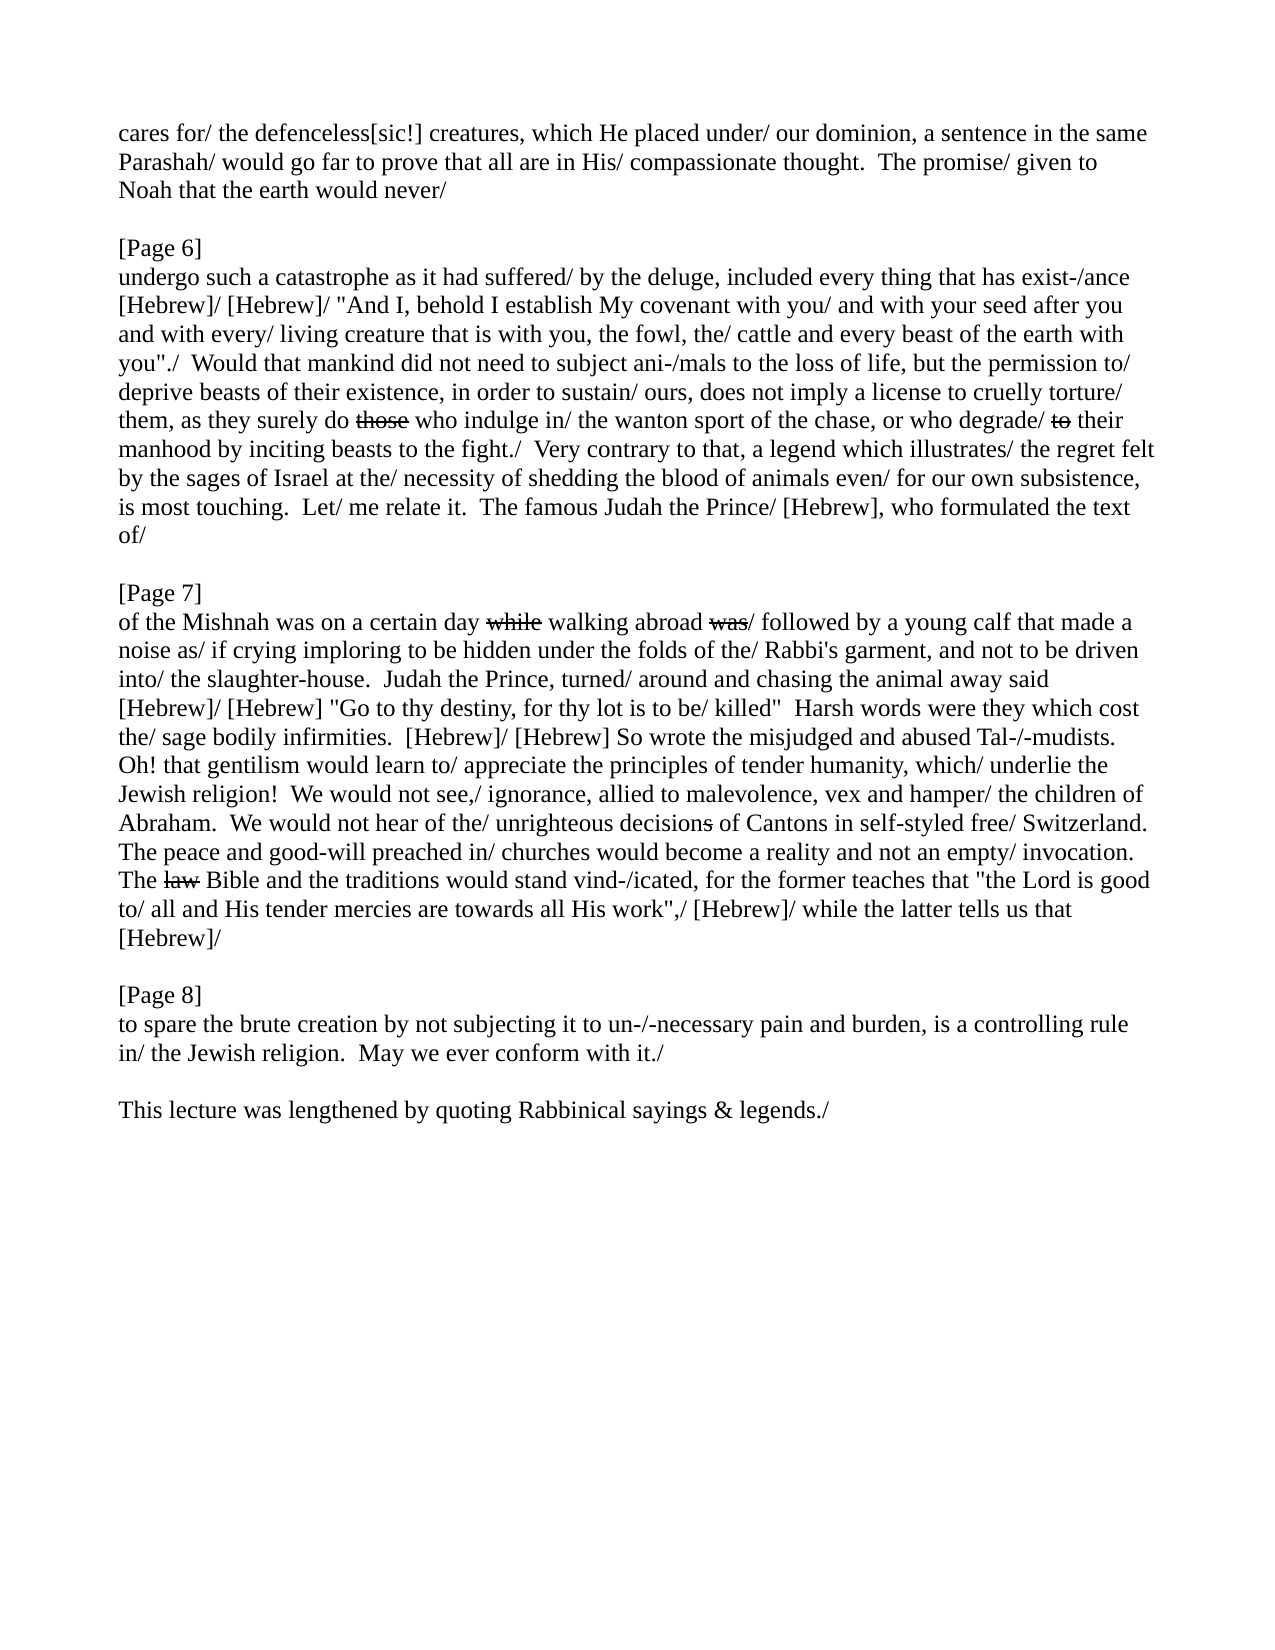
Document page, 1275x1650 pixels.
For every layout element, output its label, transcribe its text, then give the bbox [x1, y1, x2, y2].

text [Page 8] [118, 981, 1157, 1009]
text [Page 7] [118, 578, 1157, 607]
text of the Mishnah was on a certain day while walking abroad was/ followed by a young calf that made a noise as/ if crying imploring to be hidden under the folds of the/ Rabbi's garment, and not to be driven into/ the slaughter-house. Judah the Prince, turned/ around and chasing the animal away said [Hebrew]/ [Hebrew] "Go to thy destiny, for thy lot is to be/ killed" Harsh words were they which cost the/ sage bodily infirmities. [Hebrew]/ [Hebrew] So wrote the misjudged and abused Tal-/-mudists. Oh! that gentilism would learn to/ appreciate the principles of tender humanity, which/ underlie the Jewish religion! We would not see,/ ignorance, allied to malevolence, vex and hamper/ the children of Abraham. We would not hear of the/ unrighteous decisions of Cantons in self-styled free/ Switzerland. The peace and good-will preached in/ churches would become a reality and not an empty/ invocation. The law Bible and the traditions would stand vind-/icated, for the former teaches that "the Lord is good to/ all and His tender mercies are towards all His work",/ [Hebrew]/ while the latter tells us that [Hebrew]/ [118, 607, 1157, 952]
text This lecture was lengthened by quoting Rabbinical sayings & legends./ [118, 1096, 1157, 1124]
text cares for/ the defenceless[sic!] creatures, which He placed under/ our dominion, a sentence in the same Parashah/ would go far to prove that all are in His/ compassionate thought. The promise/ given to Noah that the earth would never/ [118, 118, 1157, 204]
text [Page 6] [118, 233, 1157, 262]
text undergo such a catastrophe as it had suffered/ by the deluge, included every thing that has exist-/ance [Hebrew]/ [Hebrew]/ "And I, behold I establish My covenant with you/ and with your seed after you and with every/ living creature that is with you, the fowl, the/ cattle and every beast of the earth with you"./ Would that mankind did not need to subject ani-/mals to the loss of life, but the permission to/ deprive beasts of their existence, in order to sustain/ ours, does not imply a license to cruelly torture/ them, as they surely do those who indulge in/ the wanton sport of the chase, or who degrade/ to their manhood by inciting beasts to the fight./ Very contrary to that, a legend which illustrates/ the regret felt by the sages of Israel at the/ necessity of shedding the blood of animals even/ for our own subsistence, is most touching. Let/ me relate it. The famous Judah the Prince/ [Hebrew], who formulated the text of/ [118, 262, 1157, 549]
text to spare the brute creation by not subjecting it to un-/-necessary pain and burden, is a controlling rule in/ the Jewish religion. May we ever conform with it./ [118, 1009, 1157, 1067]
